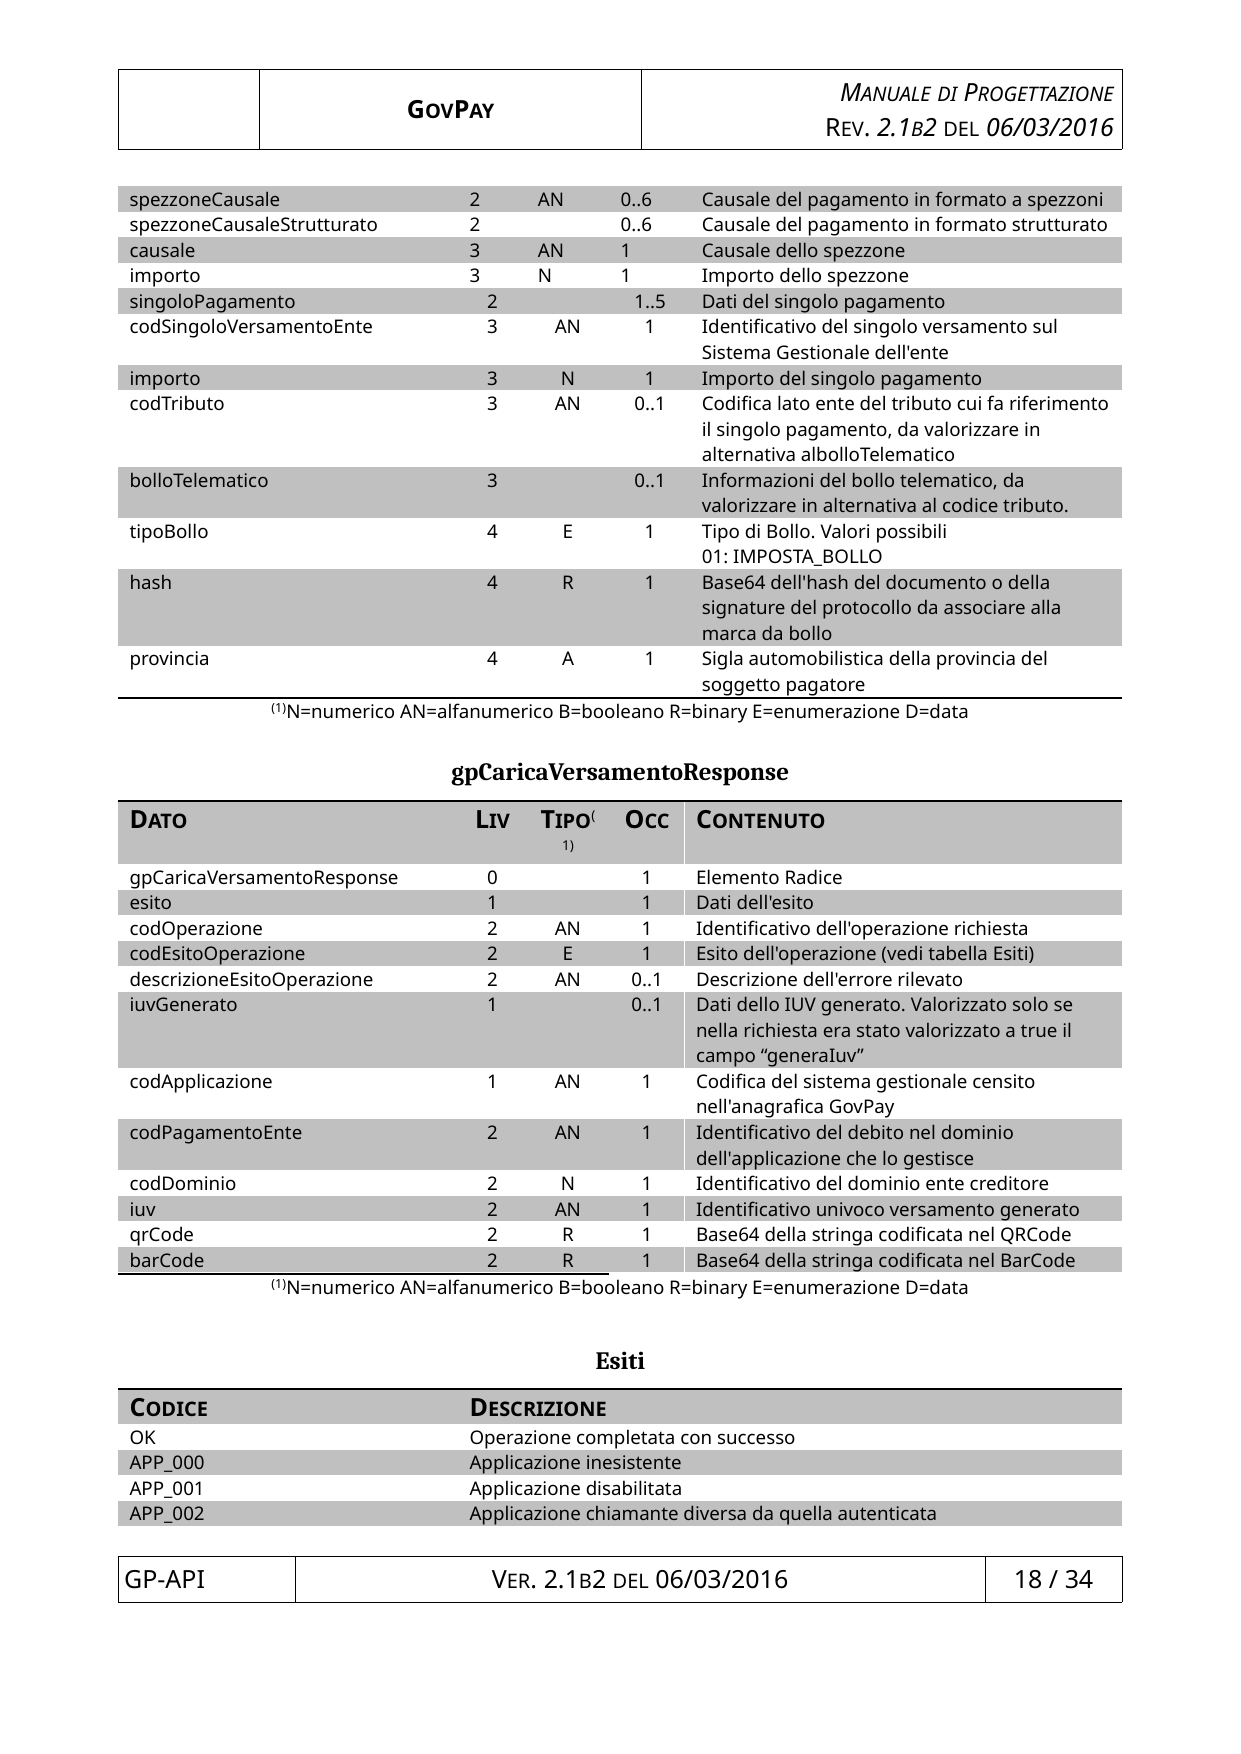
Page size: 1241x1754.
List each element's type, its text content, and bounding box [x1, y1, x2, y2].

table_cell Importo del singolo pagamento [690, 365, 1122, 390]
table_cell [526, 467, 609, 518]
text (1)N=numerico AN=alfanumerico B=booleano R=binary E=enumerazione D=data [118, 699, 1122, 724]
table_cell 1 [609, 646, 690, 697]
table_cell provincia [118, 646, 458, 697]
table_cell gpCaricaVersamentoResponse [118, 864, 458, 890]
table_cell Causale dello spezzone [690, 237, 1122, 263]
table_cell AN [526, 390, 609, 467]
table_cell 2 [458, 1221, 526, 1247]
table_cell 0..6 [609, 186, 690, 212]
table_cell Sigla automobilistica della provincia del soggetto pagatore [690, 646, 1122, 697]
table_cell 1 [609, 1221, 684, 1247]
table_cell 1 [609, 864, 684, 890]
table_cell 3 [458, 390, 526, 467]
table_cell iuv [118, 1196, 458, 1221]
table_cell descrizioneEsitoOperazione [118, 966, 458, 992]
table_cell Identificativo del dominio ente creditore [685, 1170, 1122, 1196]
table_cell Tipo di Bollo. Valori possibili 01: IMPOSTA_BOLLO [690, 518, 1122, 569]
table_cell 0..6 [609, 212, 690, 237]
table_cell APP_000 [118, 1450, 458, 1475]
table_cell 1 [609, 915, 684, 941]
table_cell [526, 992, 609, 1068]
table_cell importo [118, 263, 458, 288]
table_cell Esito dell'operazione (vedi tabella Esiti) [685, 941, 1122, 966]
table_cell 2 [458, 941, 526, 966]
table_cell Contenuto [685, 802, 1122, 864]
table_cell 1 [609, 314, 690, 365]
table_cell 3 [458, 263, 526, 288]
table_cell 1 [609, 1119, 684, 1170]
table_cell 2 [458, 966, 526, 992]
table_cell Codice [118, 1390, 458, 1424]
table_cell codOperazione [118, 915, 458, 941]
table_cell 1 [609, 1170, 684, 1196]
table_cell 1 [458, 992, 526, 1068]
table_cell [526, 288, 609, 314]
table_cell hash [118, 569, 458, 646]
table_cell codApplicazione [118, 1068, 458, 1119]
table_cell N [526, 263, 609, 288]
table_cell 4 [458, 569, 526, 646]
table_cell codTributo [118, 390, 458, 467]
table_cell Causale del pagamento in formato strutturato [690, 212, 1122, 237]
table_cell 1 [458, 1068, 526, 1119]
table_cell Descrizione [458, 1390, 1122, 1424]
table_cell [526, 890, 609, 915]
table_cell codEsitoOperazione [118, 941, 458, 966]
table_cell 2 [458, 288, 526, 314]
table_cell 1 [609, 1196, 684, 1221]
table_cell Applicazione disabilitata [458, 1475, 1122, 1501]
table_cell N [526, 1170, 609, 1196]
table_cell 3 [458, 365, 526, 390]
table_cell tipoBollo [118, 518, 458, 569]
table_cell AN [526, 314, 609, 365]
table_cell 2 [458, 1119, 526, 1170]
table_cell 2 [458, 915, 526, 941]
table_cell APP_001 [118, 1475, 458, 1501]
table_cell 2 [458, 186, 526, 212]
table_cell 4 [458, 518, 526, 569]
table_cell Identificativo univoco versamento generato [685, 1196, 1122, 1221]
table_cell AN [526, 1068, 609, 1119]
table_cell codDominio [118, 1170, 458, 1196]
table_cell 2 [458, 1196, 526, 1221]
table_cell 1 [609, 365, 690, 390]
table_cell Codifica del sistema gestionale censito nell'anagrafica GovPay [685, 1068, 1122, 1119]
table_cell 3 [458, 314, 526, 365]
table_cell Base64 della stringa codificata nel BarCode [685, 1247, 1122, 1272]
table_cell 0..1 [609, 390, 690, 467]
table_cell Occ [609, 802, 684, 864]
table_cell AN [526, 1119, 609, 1170]
table_cell 2 [458, 212, 526, 237]
table_cell Tipo(1) [526, 802, 609, 864]
table_cell Codifica lato ente del tributo cui fa riferimento il singolo pagamento, da valorizzare in alternativa albolloTelematico [690, 390, 1122, 467]
table_cell Base64 dell'hash del documento o della signature del protocollo da associare alla marca da bollo [690, 569, 1122, 646]
table_cell singoloPagamento [118, 288, 458, 314]
table_cell Descrizione dell'errore rilevato [685, 966, 1122, 992]
table_cell barCode [118, 1247, 458, 1272]
text (1)N=numerico AN=alfanumerico B=booleano R=binary E=enumerazione D=data [118, 1274, 1122, 1300]
table_cell APP_002 [118, 1501, 458, 1526]
table_cell N [526, 365, 609, 390]
table_cell Applicazione inesistente [458, 1450, 1122, 1475]
table_cell 3 [458, 467, 526, 518]
table_cell OK [118, 1424, 458, 1449]
table_cell E [526, 941, 609, 966]
table_cell Identificativo dell'operazione richiesta [685, 915, 1122, 941]
table_cell AN [526, 186, 609, 212]
table_cell iuvGenerato [118, 992, 458, 1068]
table_cell 4 [458, 646, 526, 697]
table_cell Elemento Radice [685, 864, 1122, 890]
table_cell codPagamentoEnte [118, 1119, 458, 1170]
table_cell Dati dello IUV generato. Valorizzato solo se nella richiesta era stato valorizzato a true il campo “generaIuv” [685, 992, 1122, 1068]
table_cell 0..1 [609, 992, 684, 1068]
table_cell Dato [118, 802, 458, 864]
table_cell 1 [609, 263, 690, 288]
table_cell 2 [458, 1247, 526, 1272]
table_cell AN [526, 237, 609, 263]
table_cell R [526, 569, 609, 646]
table_cell 1 [609, 518, 690, 569]
table_cell [526, 864, 609, 890]
table_cell 0 [458, 864, 526, 890]
table_cell 1 [609, 569, 690, 646]
table_cell 1 [458, 890, 526, 915]
table_cell Base64 della stringa codificata nel QRCode [685, 1221, 1122, 1247]
table_cell A [526, 646, 609, 697]
table_cell esito [118, 890, 458, 915]
table_cell Applicazione chiamante diversa da quella autenticata [458, 1501, 1122, 1526]
table_cell Identificativo del singolo versamento sul Sistema Gestionale dell'ente [690, 314, 1122, 365]
table_cell codSingoloVersamentoEnte [118, 314, 458, 365]
table_cell 1 [609, 890, 684, 915]
table_cell qrCode [118, 1221, 458, 1247]
table_cell AN [526, 966, 609, 992]
table_cell 0..1 [609, 467, 690, 518]
table_cell Importo dello spezzone [690, 263, 1122, 288]
table_cell R [526, 1221, 609, 1247]
table_cell 1 [609, 1247, 684, 1272]
table_cell 3 [458, 237, 526, 263]
table_cell Identificativo del debito nel dominio dell'applicazione che lo gestisce [685, 1119, 1122, 1170]
table_cell E [526, 518, 609, 569]
table_cell Dati del singolo pagamento [690, 288, 1122, 314]
table_header Esiti [118, 1347, 1122, 1388]
table_cell 1 [609, 941, 684, 966]
table_cell Informazioni del bollo telematico, da valorizzare in alternativa al codice tributo. [690, 467, 1122, 518]
table_cell 2 [458, 1170, 526, 1196]
table_cell Dati dell'esito [685, 890, 1122, 915]
table_cell 1..5 [609, 288, 690, 314]
table_cell spezzoneCausale [118, 186, 458, 212]
table_cell 1 [609, 1068, 684, 1119]
table_cell AN [526, 915, 609, 941]
table_cell 0..1 [609, 966, 684, 992]
table_cell Causale del pagamento in formato a spezzoni [690, 186, 1122, 212]
table_cell importo [118, 365, 458, 390]
table_cell R [526, 1247, 609, 1272]
table_cell AN [526, 1196, 609, 1221]
table_header gpCaricaVersamentoResponse [118, 758, 1122, 799]
table_cell Operazione completata con successo [458, 1424, 1122, 1449]
table_cell Liv [458, 802, 526, 864]
table_cell bolloTelematico [118, 467, 458, 518]
table_cell causale [118, 237, 458, 263]
table_cell [526, 212, 609, 237]
table_cell 1 [609, 237, 690, 263]
table_cell spezzoneCausaleStrutturato [118, 212, 458, 237]
